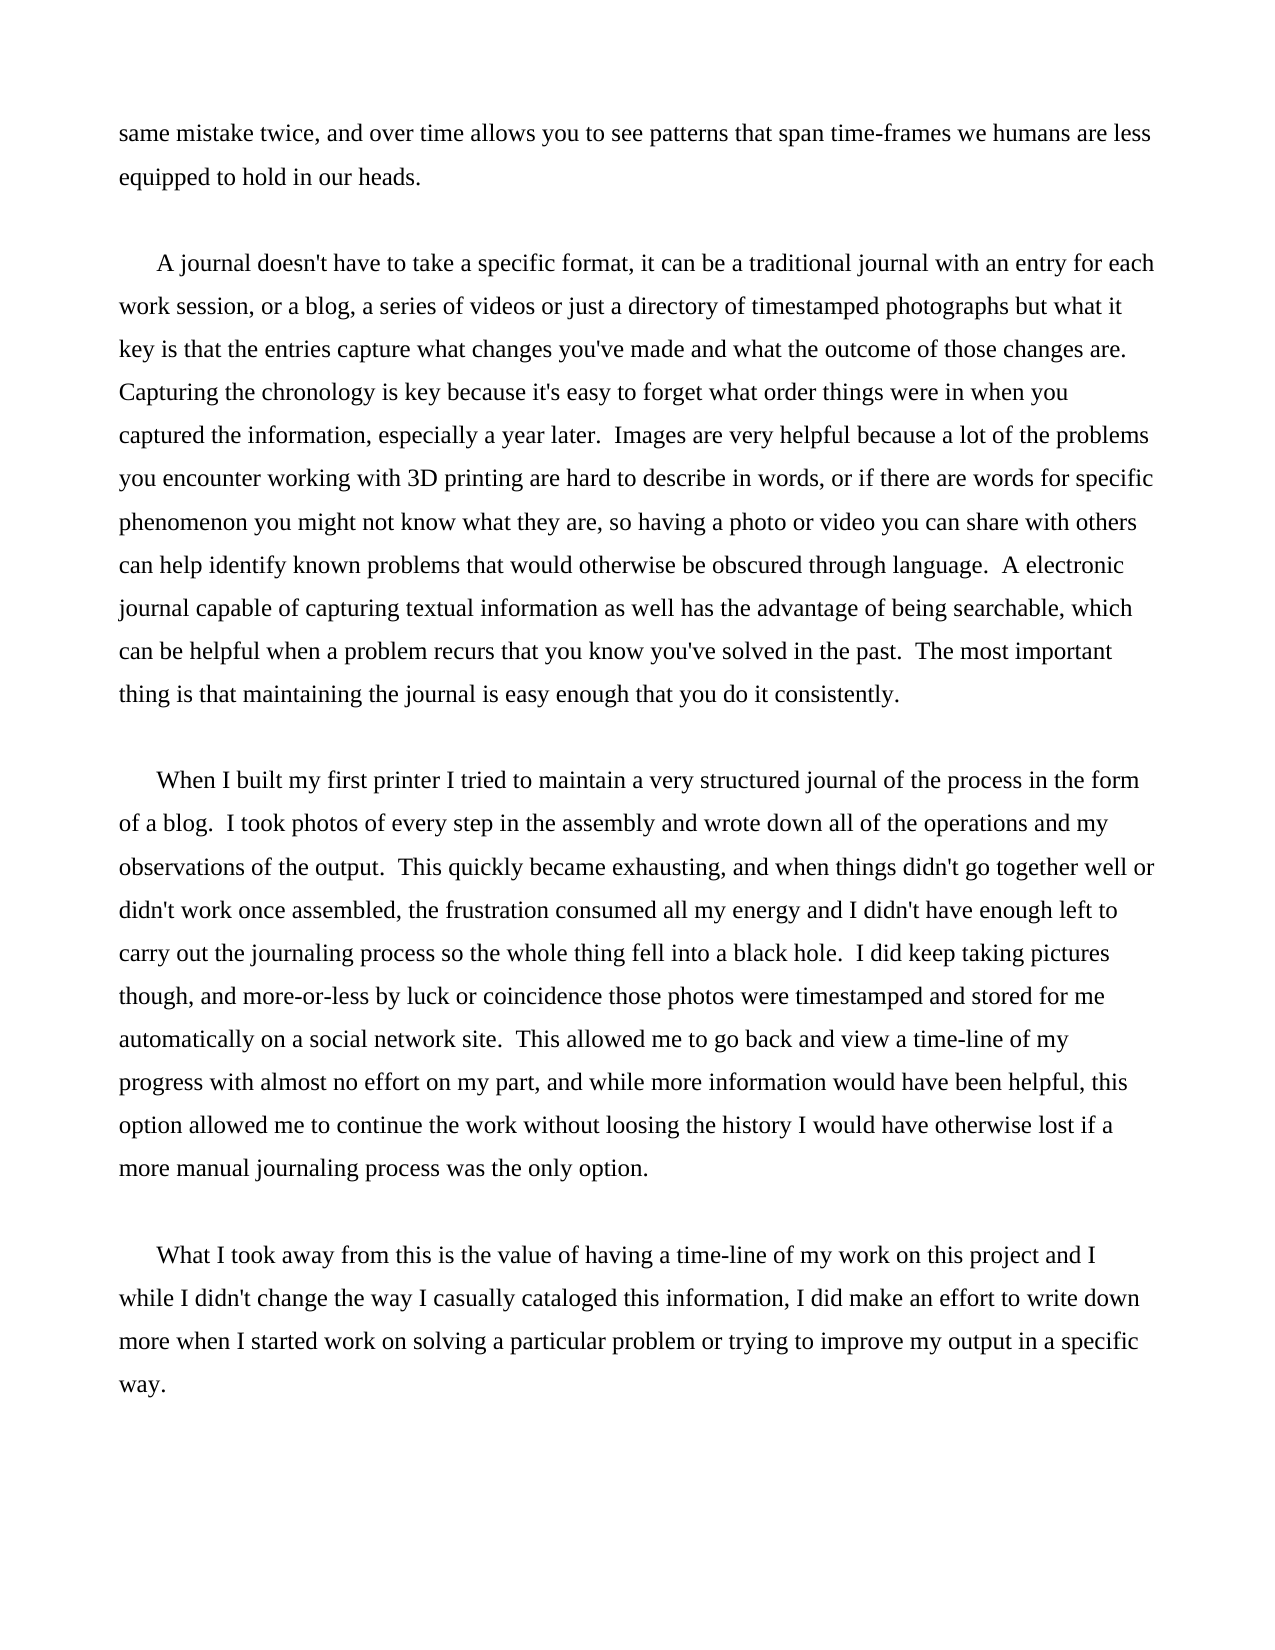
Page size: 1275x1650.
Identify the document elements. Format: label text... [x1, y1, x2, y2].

text A journal doesn't have to take a specific format, it can be a traditional journal with an entry for each work session, or a blog, a series of videos or just a directory of timestamped photographs but what it key is that the entries capture what changes you've made and what the outcome of those changes are. Capturing the chronology is key because it's easy to forget what order things were in when you captured the information, especially a year later. Images are very helpful because a lot of the problems you encounter working with 3D printing are hard to describe in words, or if there are words for specific phenomenon you might not know what they are, so having a photo or video you can share with others can help identify known problems that would otherwise be obscured through language. A electronic journal capable of capturing textual information as well has the advantage of being searchable, which can be helpful when a problem recurs that you know you've solved in the past. The most important thing is that maintaining the journal is easy enough that you do it consistently. [118, 248, 1156, 708]
text What I took away from this is the value of having a time-line of my work on this project and I while I didn't change the way I casually cataloged this information, I did make an effort to write down more when I started work on solving a particular problem or trying to improve my output in a specific way. [118, 1240, 1156, 1398]
text same mistake twice, and over time allows you to see patterns that span time-frames we humans are less equipped to hold in our heads. [118, 118, 1156, 190]
text When I built my first printer I tried to maintain a very structured journal of the process in the form of a blog. I took photos of every step in the assembly and wrote down all of the operations and my observations of the output. This quickly became exhausting, and when things didn't go together well or didn't work once assembled, the frustration consumed all my energy and I didn't have enough left to carry out the journaling process so the whole thing fell into a black hole. I did keep taking pictures though, and more-or-less by luck or coincidence those photos were timestamped and stored for me automatically on a social network site. This allowed me to go back and view a time-line of my progress with almost no effort on my part, and while more information would have been helpful, this option allowed me to continue the work without loosing the history I would have otherwise lost if a more manual journaling process was the only option. [118, 765, 1156, 1182]
